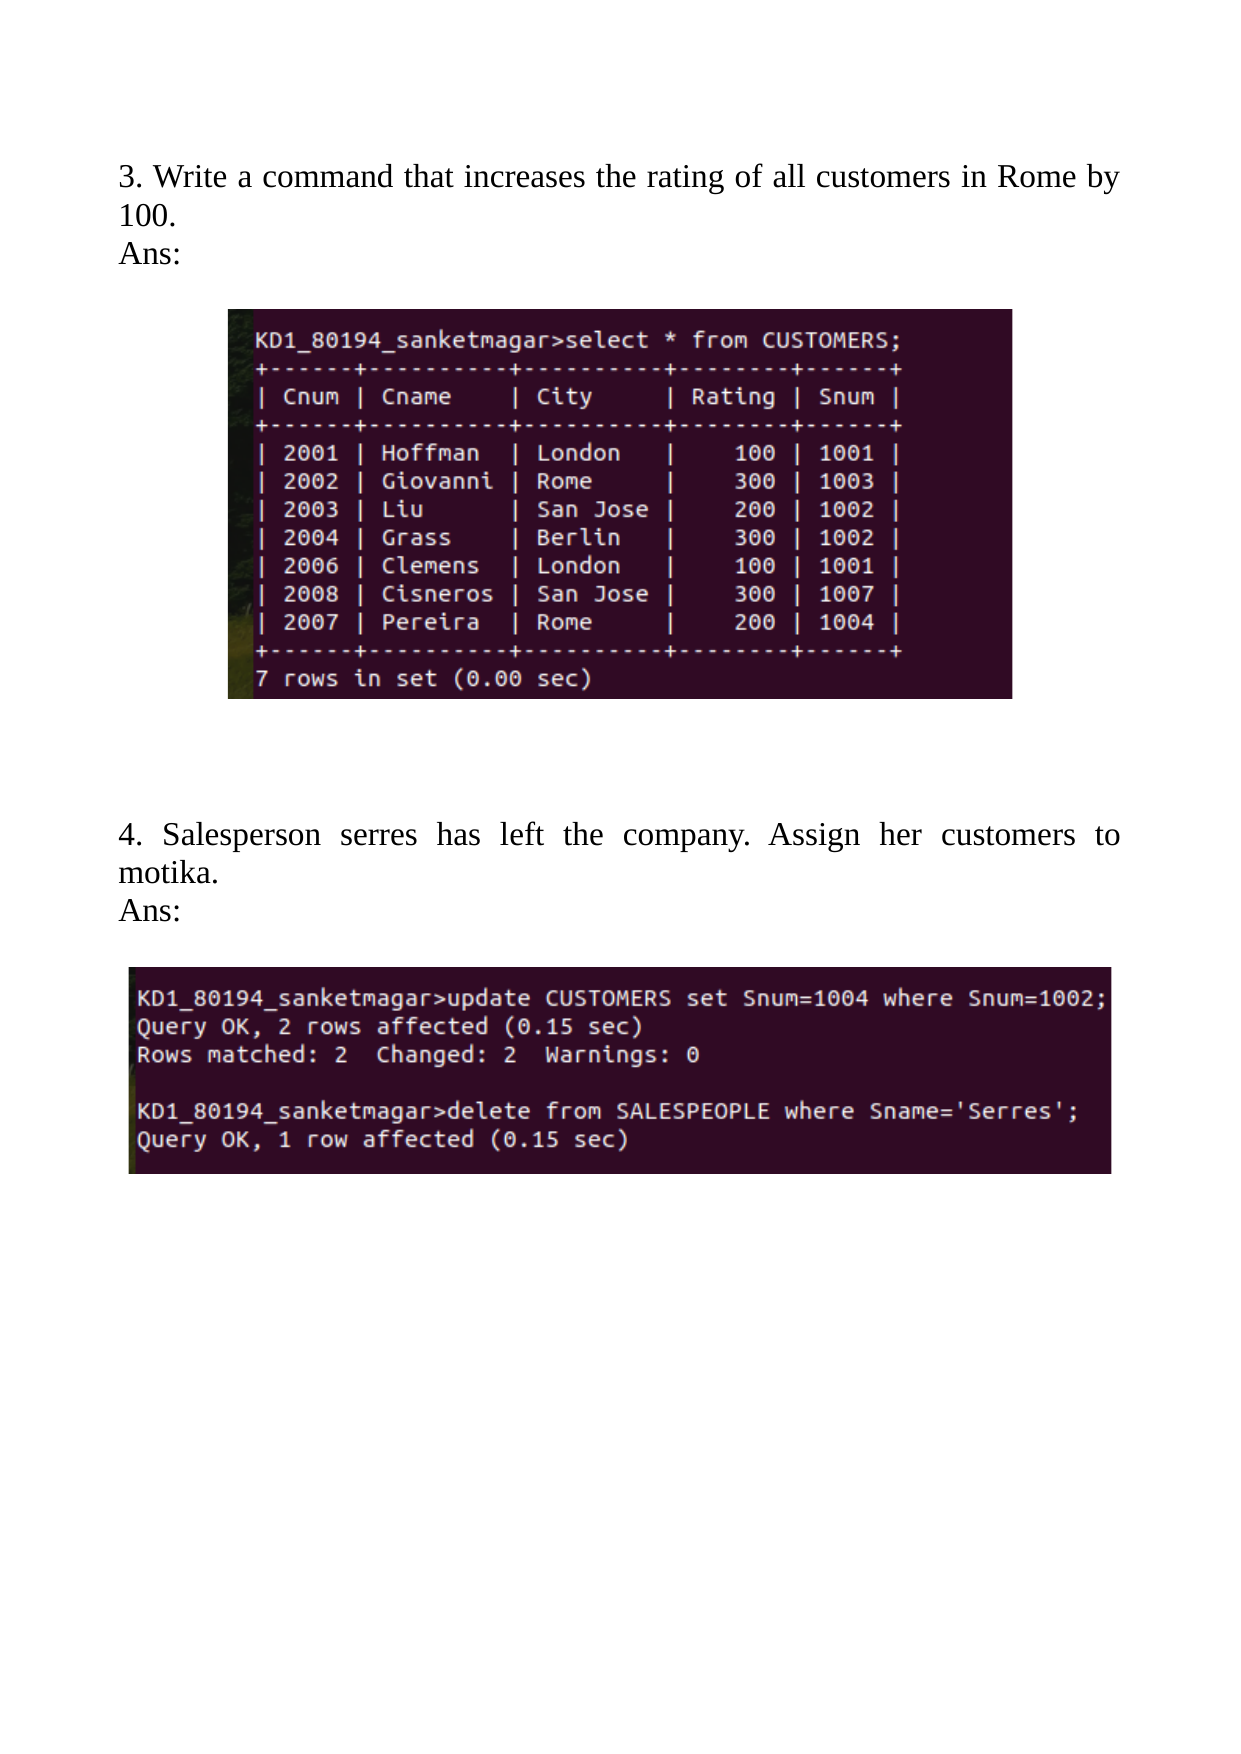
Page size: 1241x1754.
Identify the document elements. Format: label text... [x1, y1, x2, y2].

picture [227, 309, 1013, 699]
picture [128, 967, 1112, 1174]
text Ans: [118, 891, 1122, 929]
text 4. Salesperson serres has left the company. Assign her customers to motika. [118, 814, 1122, 891]
text Ans: [118, 233, 1122, 271]
text 3. Write a command that increases the rating of all customers in Rome by 100. [118, 156, 1122, 233]
